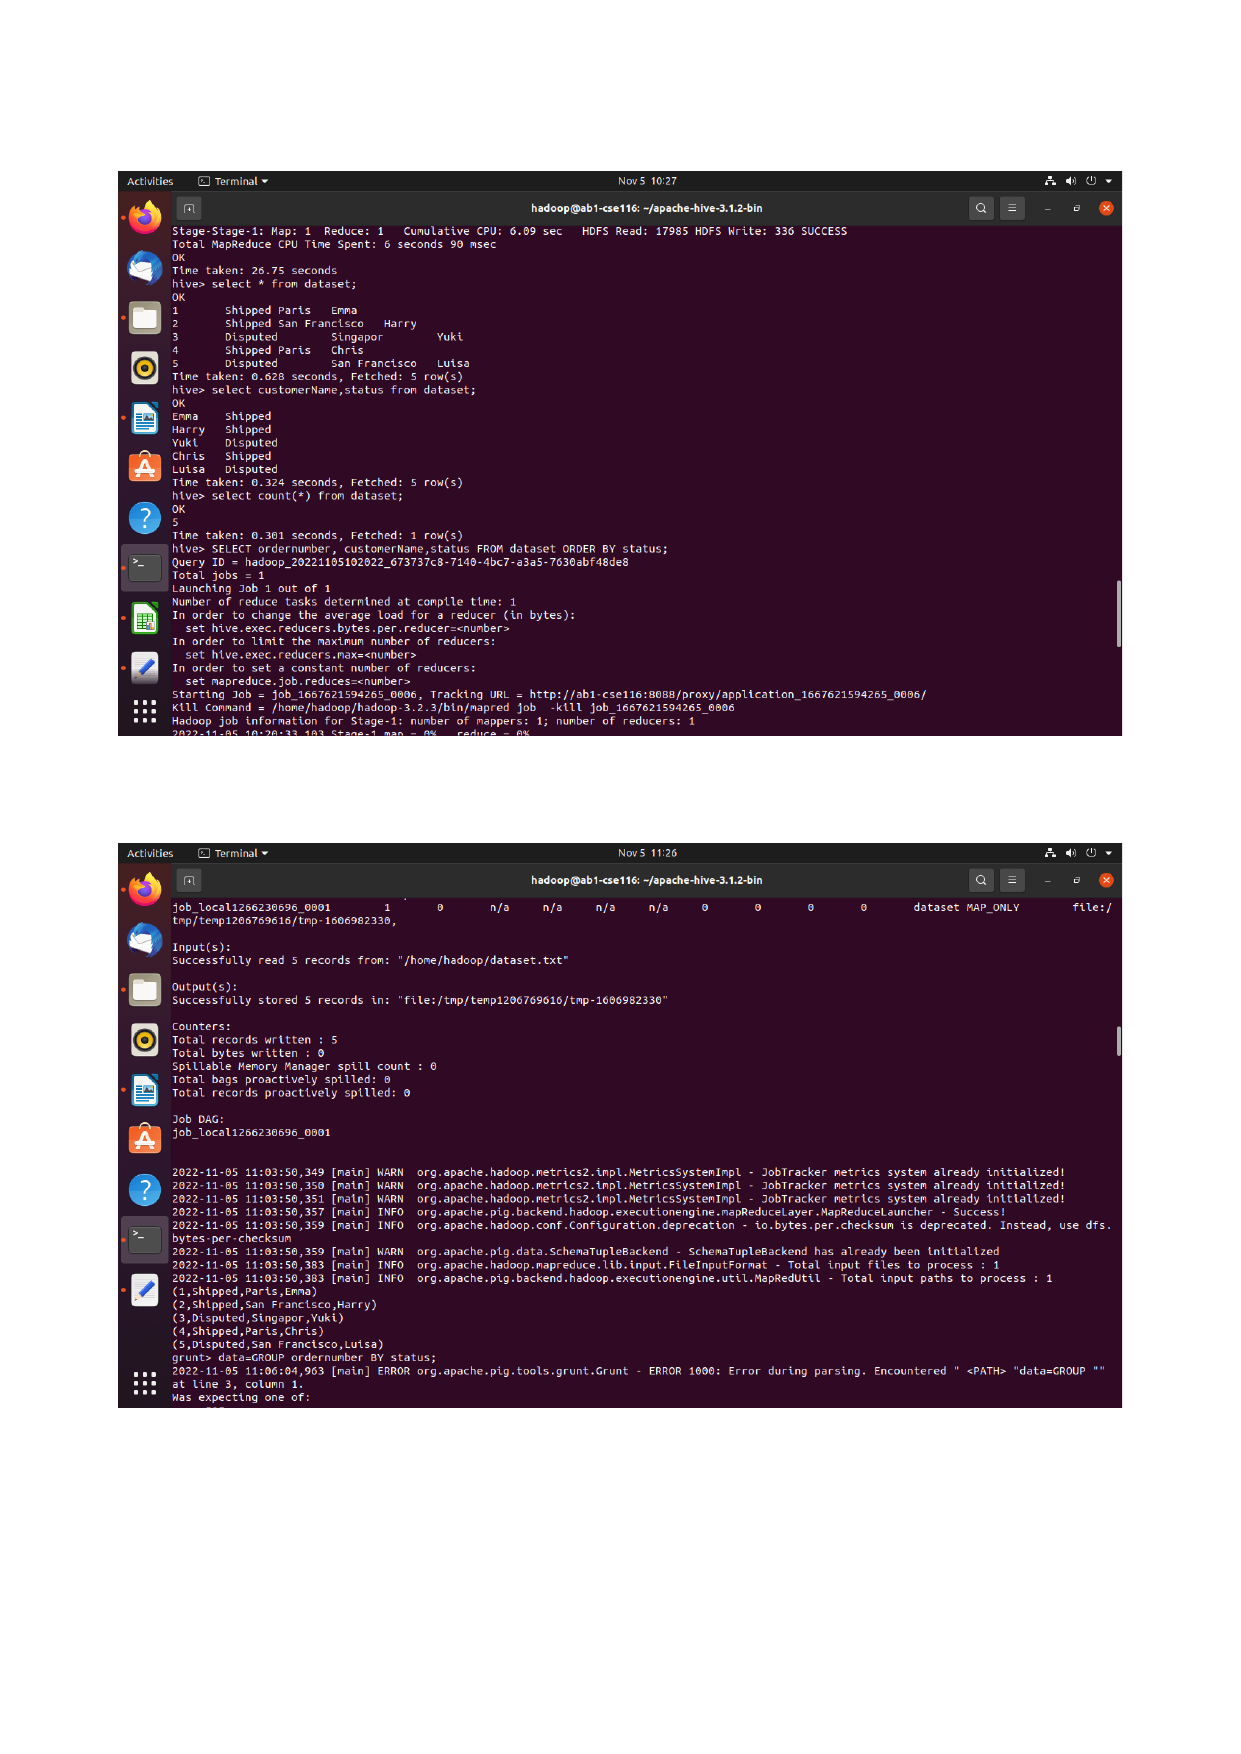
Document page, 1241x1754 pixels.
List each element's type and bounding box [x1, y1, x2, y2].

picture [118, 171, 1123, 736]
picture [118, 843, 1123, 1408]
